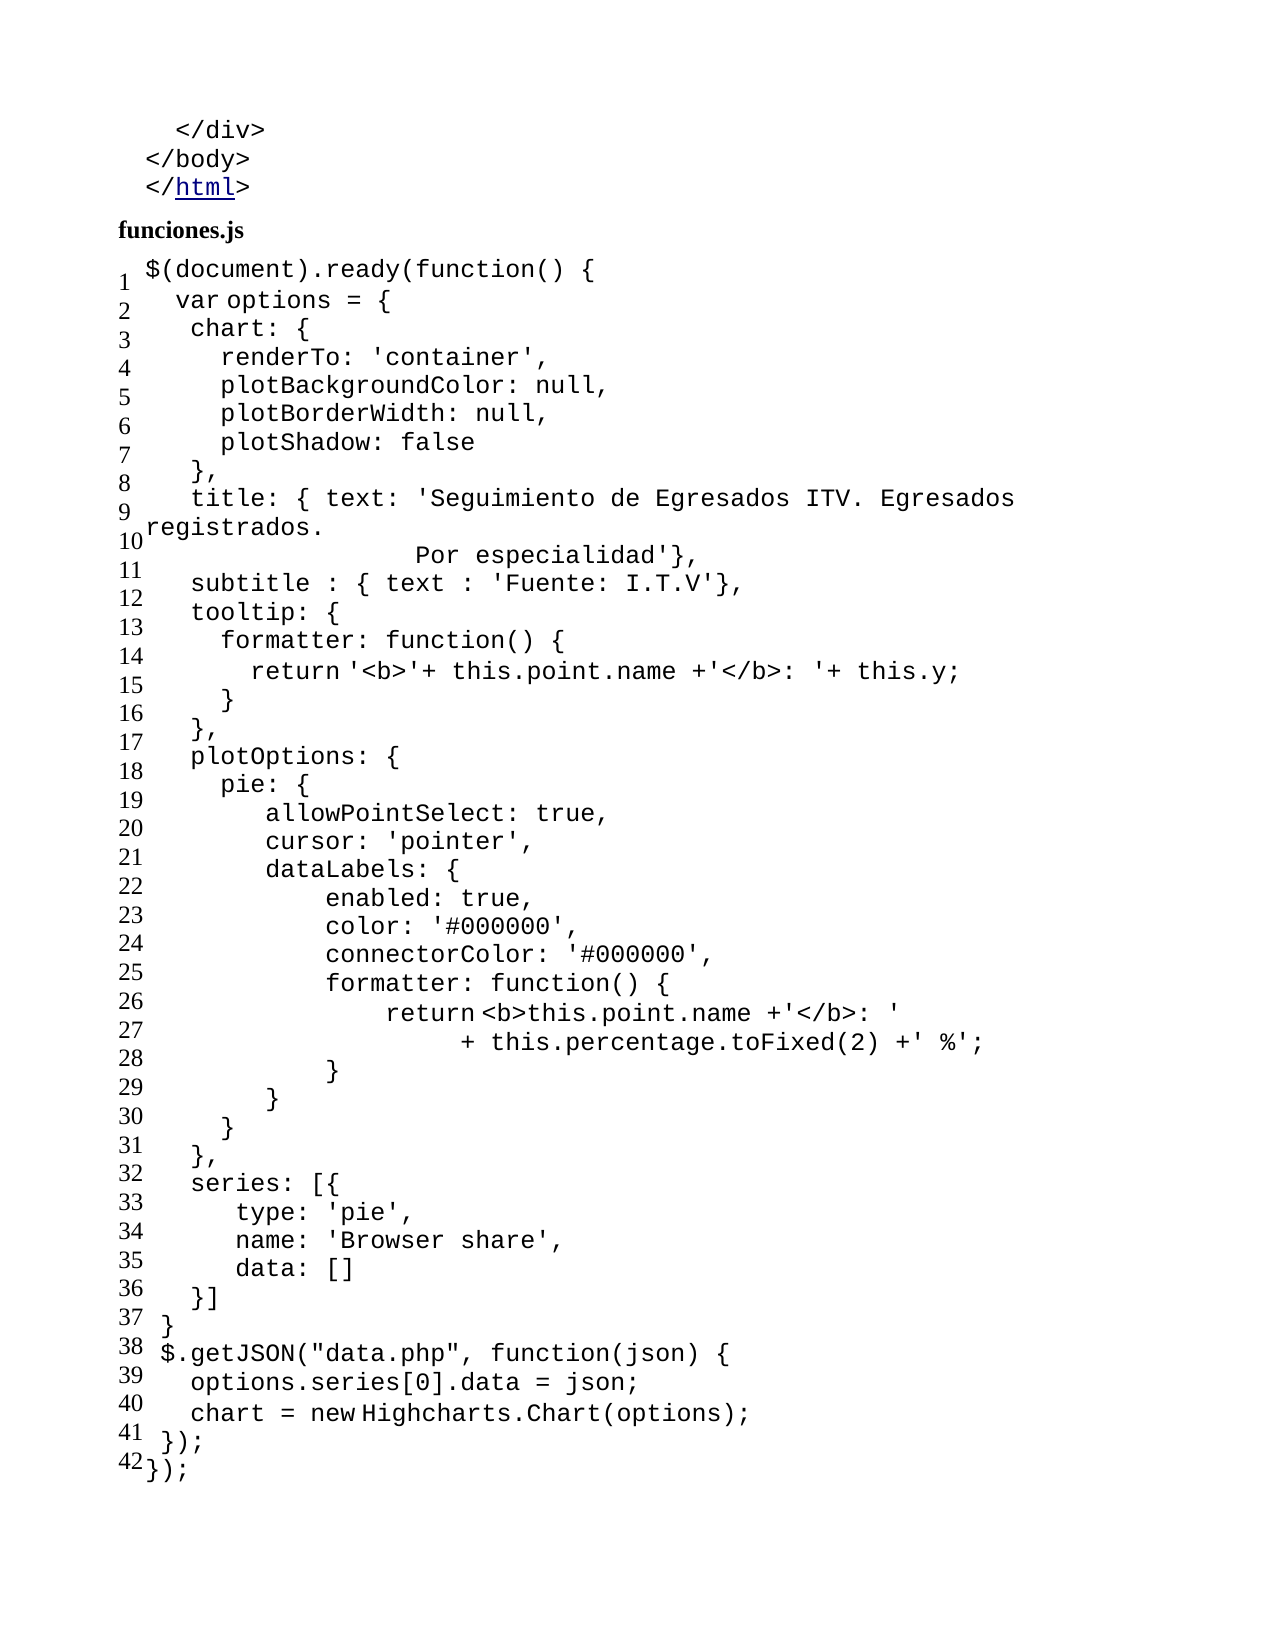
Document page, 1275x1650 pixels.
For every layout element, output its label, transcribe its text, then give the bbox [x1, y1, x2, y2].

table_header [118, 118, 145, 203]
table_header </div> </body> </html> [145, 118, 1157, 203]
table_header 1 2 3 4 5 6 7 8 9 10 11 12 13 14 15 16 17 18 19 20 21 22 23 24 25 26 27 28 29 30 31 32 33 34 35 36 37 38 39 40 41 42 [118, 257, 145, 1485]
table_header $(document).ready(function() { var options = { chart: { renderTo: 'container', plotBackgroundColor: null, plotBorderWidth: null, plotShadow: false }, title: { text: 'Seguimiento de Egresados ITV. Egresados registrados. Por especialidad'}, subtitle : { text : 'Fuente: I.T.V'}, tooltip: { formatter: function() { return '<b>'+ this.point.name +'</b>: '+ this.y; } }, plotOptions: { pie: { allowPointSelect: true, cursor: 'pointer', dataLabels: { enabled: true, color: '#000000', connectorColor: '#000000', formatter: function() { return <b>this.point.name +'</b>: ' + this.percentage.toFixed(2) +' %'; } } } }, series: [{ type: 'pie', name: 'Browser share', data: [] }] } $.getJSON("data.php", function(json) { options.series[0].data = json; chart = new Highcharts.Chart(options); }); }); [145, 257, 1157, 1485]
subtitle funciones.js [118, 216, 1157, 244]
